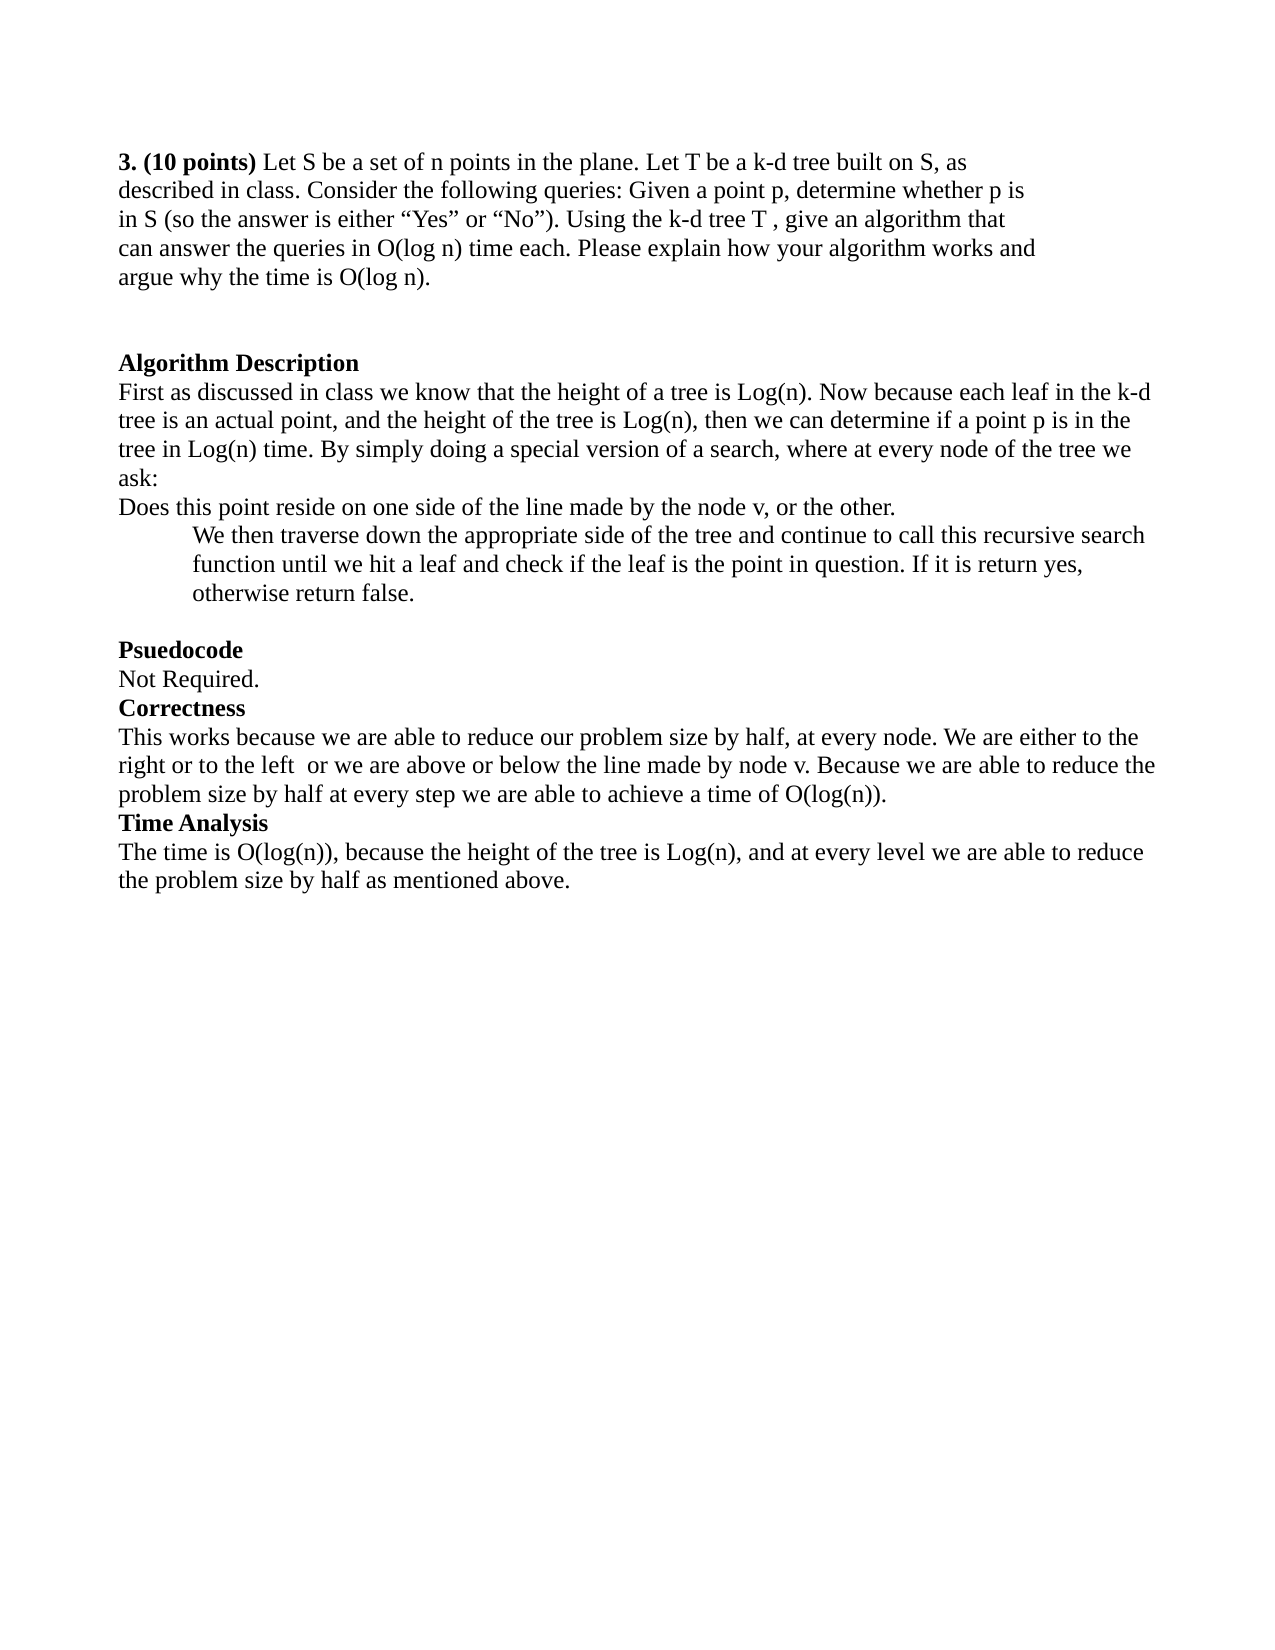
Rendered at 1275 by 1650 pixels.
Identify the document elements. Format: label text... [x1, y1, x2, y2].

text Time Analysis [118, 808, 1157, 837]
text can answer the queries in O(log n) time each. Please explain how your algorithm works and [118, 233, 1157, 262]
text First as discussed in class we know that the height of a tree is Log(n). Now because each leaf in the k-d tree is an actual point, and the height of the tree is Log(n), then we can determine if a point p is in the tree in Log(n) time. By simply doing a special version of a search, where at every node of the tree we ask: [118, 377, 1157, 492]
text in S (so the answer is either “Yes” or “No”). Using the k-d tree T , give an algorithm that [118, 204, 1157, 233]
text We then traverse down the appropriate side of the tree and continue to call this recursive search function until we hit a leaf and check if the leaf is the point in question. If it is return yes, otherwise return false. [118, 521, 1157, 607]
text The time is O(log(n)), because the height of the tree is Log(n), and at every level we are able to reduce the problem size by half as mentioned above. [118, 837, 1157, 894]
text Does this point reside on one side of the line made by the node v, or the other. [118, 492, 1157, 521]
text 3. (10 points) Let S be a set of n points in the plane. Let T be a k-d tree built on S, as [118, 147, 1157, 176]
text Algorithm Description [118, 348, 1157, 377]
text Psuedocode [118, 636, 1157, 664]
text Not Required. [118, 664, 1157, 693]
text This works because we are able to reduce our problem size by half, at every node. We are either to the right or to the left or we are above or below the line made by node v. Because we are able to reduce the problem size by half at every step we are able to achieve a time of O(log(n)). [118, 722, 1157, 808]
text described in class. Consider the following queries: Given a point p, determine whether p is [118, 176, 1157, 204]
text argue why the time is O(log n). [118, 262, 1157, 291]
text Correctness [118, 693, 1157, 722]
